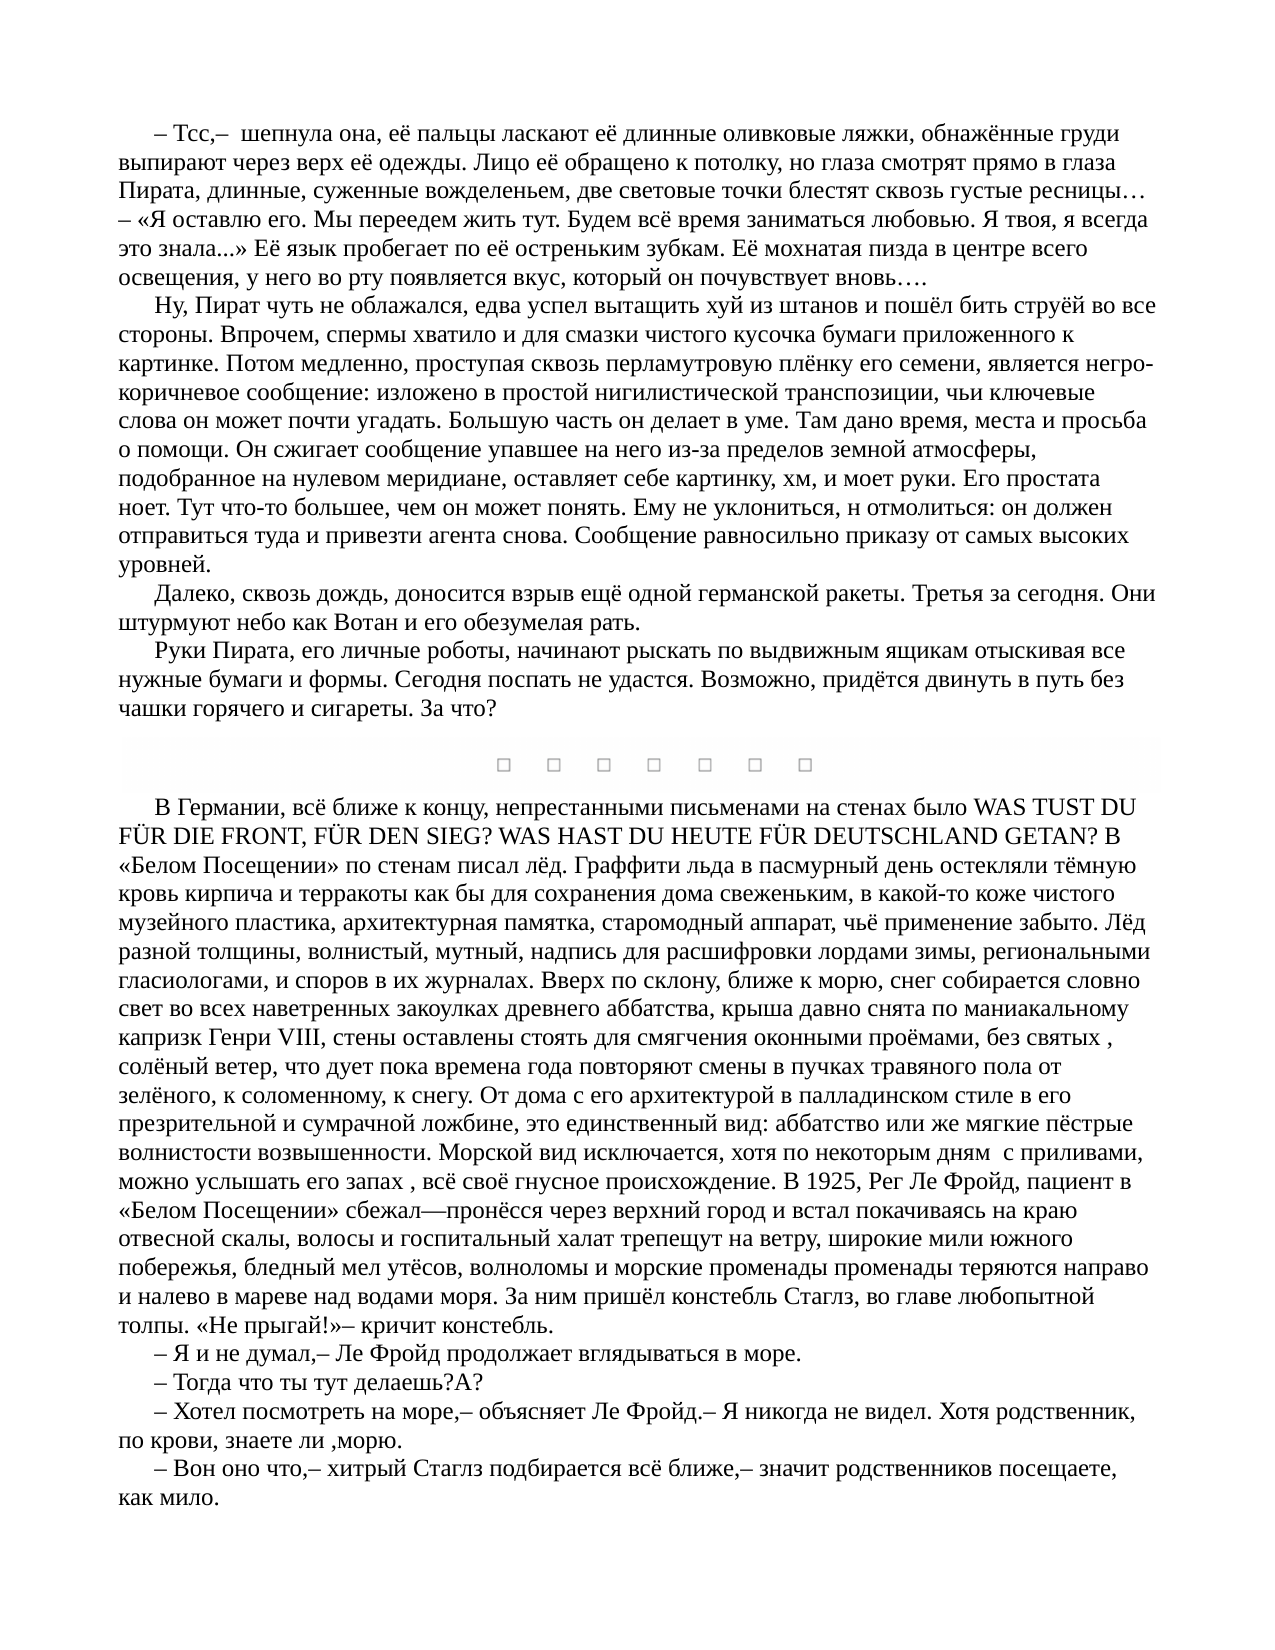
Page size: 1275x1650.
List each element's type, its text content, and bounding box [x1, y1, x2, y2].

picture [121, 737, 1161, 793]
text – Вон оно что,– хитрый Стаглз подбирается всё ближе,– значит родственников посещаете, как мило. [118, 1453, 1157, 1511]
text – Тсс,– шепнула она, её пальцы ласкают её длинные оливковые ляжки, обнажённые груди выпирают через верх её одежды. Лицо её обращено к потолку, но глаза смотрят прямо в глаза Пирата, длинные, суженные вожделеньем, две световые точки блестят сквозь густые ресницы… – «Я оставлю его. Мы переедем жить тут. Будем всё время заниматься любовью. Я твоя, я всегда это знала...» Её язык пробегает по её остреньким зубкам. Её мохнатая пизда в центре всего освещения, у него во рту появляется вкус, который он почувствует вновь…. [118, 118, 1157, 291]
text В Германии, всё ближе к концу, непрестанными письменами на стенах было WAS TUST DU FÜR DIE FRONT, FÜR DEN SIEG? WAS HAST DU HEUTE FÜR DEUTSCHLAND GETAN? В «Белом Посещении» по стенам писал лёд. Граффити льда в пасмурный день остекляли тёмную кровь кирпича и терракоты как бы для сохранения дома свеженьким, в какой-то коже чистого музейного пластика, архитектурная памятка, старомодный аппарат, чьё применение забыто. Лёд разной толщины, волнистый, мутный, надпись для расшифровки лордами зимы, региональными гласиологами, и споров в их журналах. Вверх по склону, ближе к морю, снег собирается словно свет во всех наветренных закоулках древнего аббатства, крыша давно снята по маниакальному капризк Генри VIII, стены оставлены стоять для смягчения оконными проёмами, без святых , солёный ветер, что дует пока времена года повторяют смены в пучках травяного пола от зелёного, к соломенному, к снегу. От дома с его архитектурой в палладинском стиле в его презрительной и сумрачной ложбине, это единственный вид: аббатство или же мягкие пёстрые волнистости возвышенности. Морской вид исключается, хотя по некоторым дням с приливами, можно услышать его запах , всё своё гнусное происхождение. В 1925, Рег Ле Фройд, пациент в «Белом Посещении» сбежал—пронёсся через верхний город и встал покачиваясь на краю отвесной скалы, волосы и госпитальный халат трепещут на ветру, широкие мили южного побережья, бледный мел утёсов, волноломы и морские променады променады теряются направо и налево в мареве над водами моря. За ним пришёл констебль Стаглз, во главе любопытной толпы. «Не прыгай!»– кричит констебль. [118, 722, 1157, 1338]
text Ну, Пират чуть не облажался, едва успел вытащить хуй из штанов и пошёл бить струёй во все стороны. Впрочем, спермы хватило и для смазки чистого кусочка бумаги приложенного к картинке. Потом медленно, проступая сквозь перламутровую плёнку его семени, является негро-коричневое сообщение: изложено в простой нигилистической транспозиции, чьи ключевые слова он может почти угадать. Большую часть он делает в уме. Там дано время, места и просьба о помощи. Он сжигает сообщение упавшее на него из-за пределов земной атмосферы, подобранное на нулевом меридиане, оставляет себе картинку, хм, и моет руки. Его простата ноет. Тут что-то большее, чем он может понять. Ему не уклониться, н отмолиться: он должен отправиться туда и привезти агента снова. Сообщение равносильно приказу от самых высоких уровней. [118, 291, 1157, 578]
text – Я и не думал,– Ле Фройд продолжает вглядываться в море. [118, 1338, 1157, 1367]
text Руки Пирата, его личные роботы, начинают рыскать по выдвижным ящикам отыскивая все нужные бумаги и формы. Сегодня поспать не удастся. Возможно, придётся двинуть в путь без чашки горячего и сигареты. За что? [118, 636, 1157, 722]
text – Хотел посмотреть на море,– объясняет Ле Фройд.– Я никогда не видел. Хотя родственник, по крови, знаете ли ,морю. [118, 1396, 1157, 1453]
text Далеко, сквозь дождь, доносится взрыв ещё одной германской ракеты. Третья за сегодня. Они штурмуют небо как Вотан и его обезумелая рать. [118, 578, 1157, 636]
text – Тогда что ты тут делаешь?А? [118, 1367, 1157, 1396]
